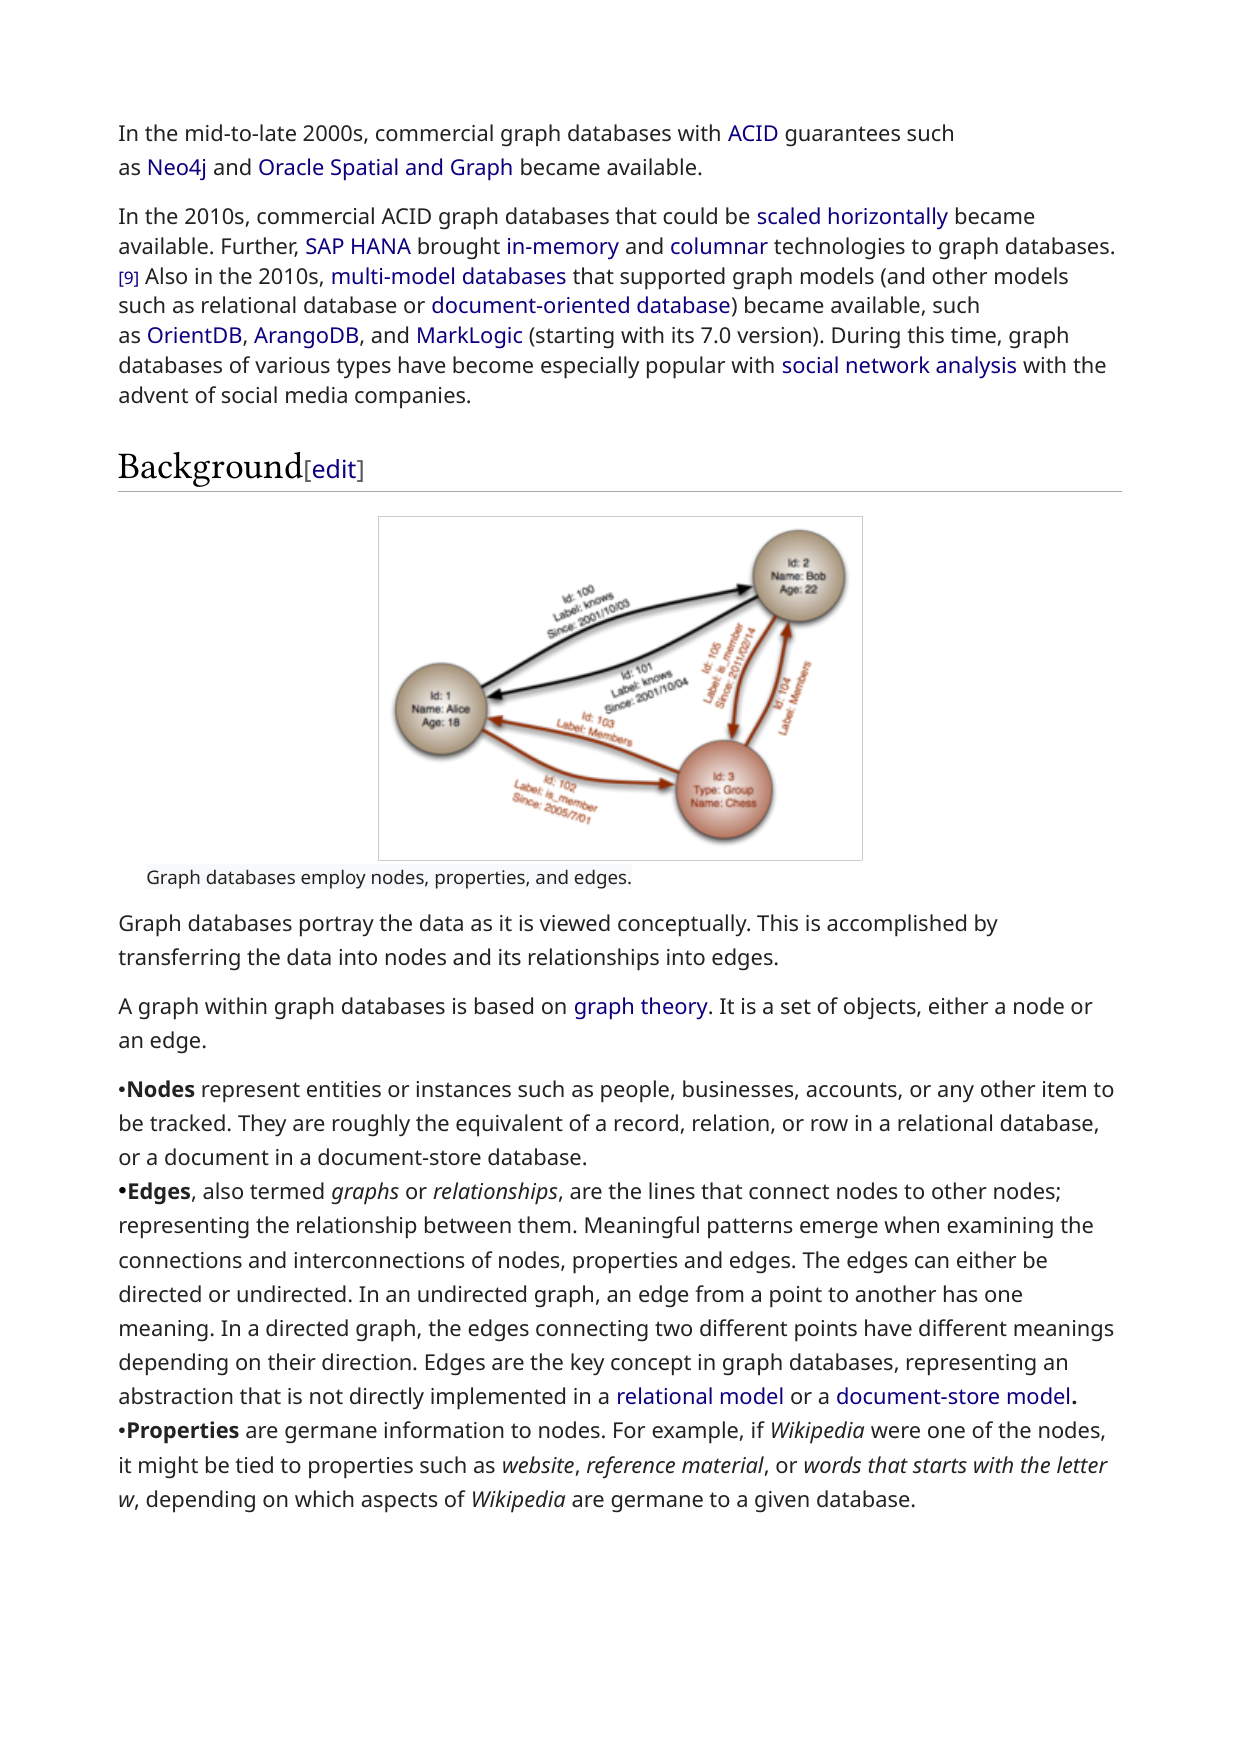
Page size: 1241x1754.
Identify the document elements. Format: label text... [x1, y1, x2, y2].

text A graph within graph databases is based on graph theory. It is a set of objects, either a node or an edge. [118, 991, 1122, 1055]
subtitle Background[edit] [118, 445, 1122, 491]
text In the mid-to-late 2000s, commercial graph databases with ACID guarantees such as Neo4j and Oracle Spatial and Graph became available. [118, 118, 1122, 182]
text In the 2010s, commercial ACID graph databases that could be scaled horizontally became available. Further, SAP HANA brought in-memory and columnar technologies to graph databases.[9] Also in the 2010s, multi-model databases that supported graph models (and other models such as relational database or document-oriented database) became available, such as OrientDB, ArangoDB, and MarkLogic (starting with its 7.0 version). During this time, graph databases of various types have become especially popular with social network analysis with the advent of social media companies. [118, 201, 1122, 409]
list Edges, also termed graphs or relationships, are the lines that connect nodes to other nodes; representing the relationship between them. Meaningful patterns emerge when examining the connections and interconnections of nodes, properties and edges. The edges can either be directed or undirected. In an undirected graph, an edge from a point to another has one meaning. In a directed graph, the edges connecting two different points have different meanings depending on their direction. Edges are the key concept in graph databases, representing an abstraction that is not directly implemented in a relational model or a document-store model. [118, 1176, 1122, 1411]
text Graph databases employ nodes, properties, and edges. [123, 864, 1122, 889]
text Graph databases portray the data as it is viewed conceptually. This is accomplished by transferring the data into nodes and its relationships into edges. [118, 908, 1122, 972]
list Nodes represent entities or instances such as people, businesses, accounts, or any other item to be tracked. They are roughly the equivalent of a record, relation, or row in a relational database, or a document in a document-store database. [118, 1074, 1122, 1172]
list Properties are germane information to nodes. For example, if Wikipedia were one of the nodes, it might be tied to properties such as website, reference material, or words that starts with the letter w, depending on which aspects of Wikipedia are germane to a given database. [118, 1415, 1122, 1513]
picture [381, 519, 860, 857]
